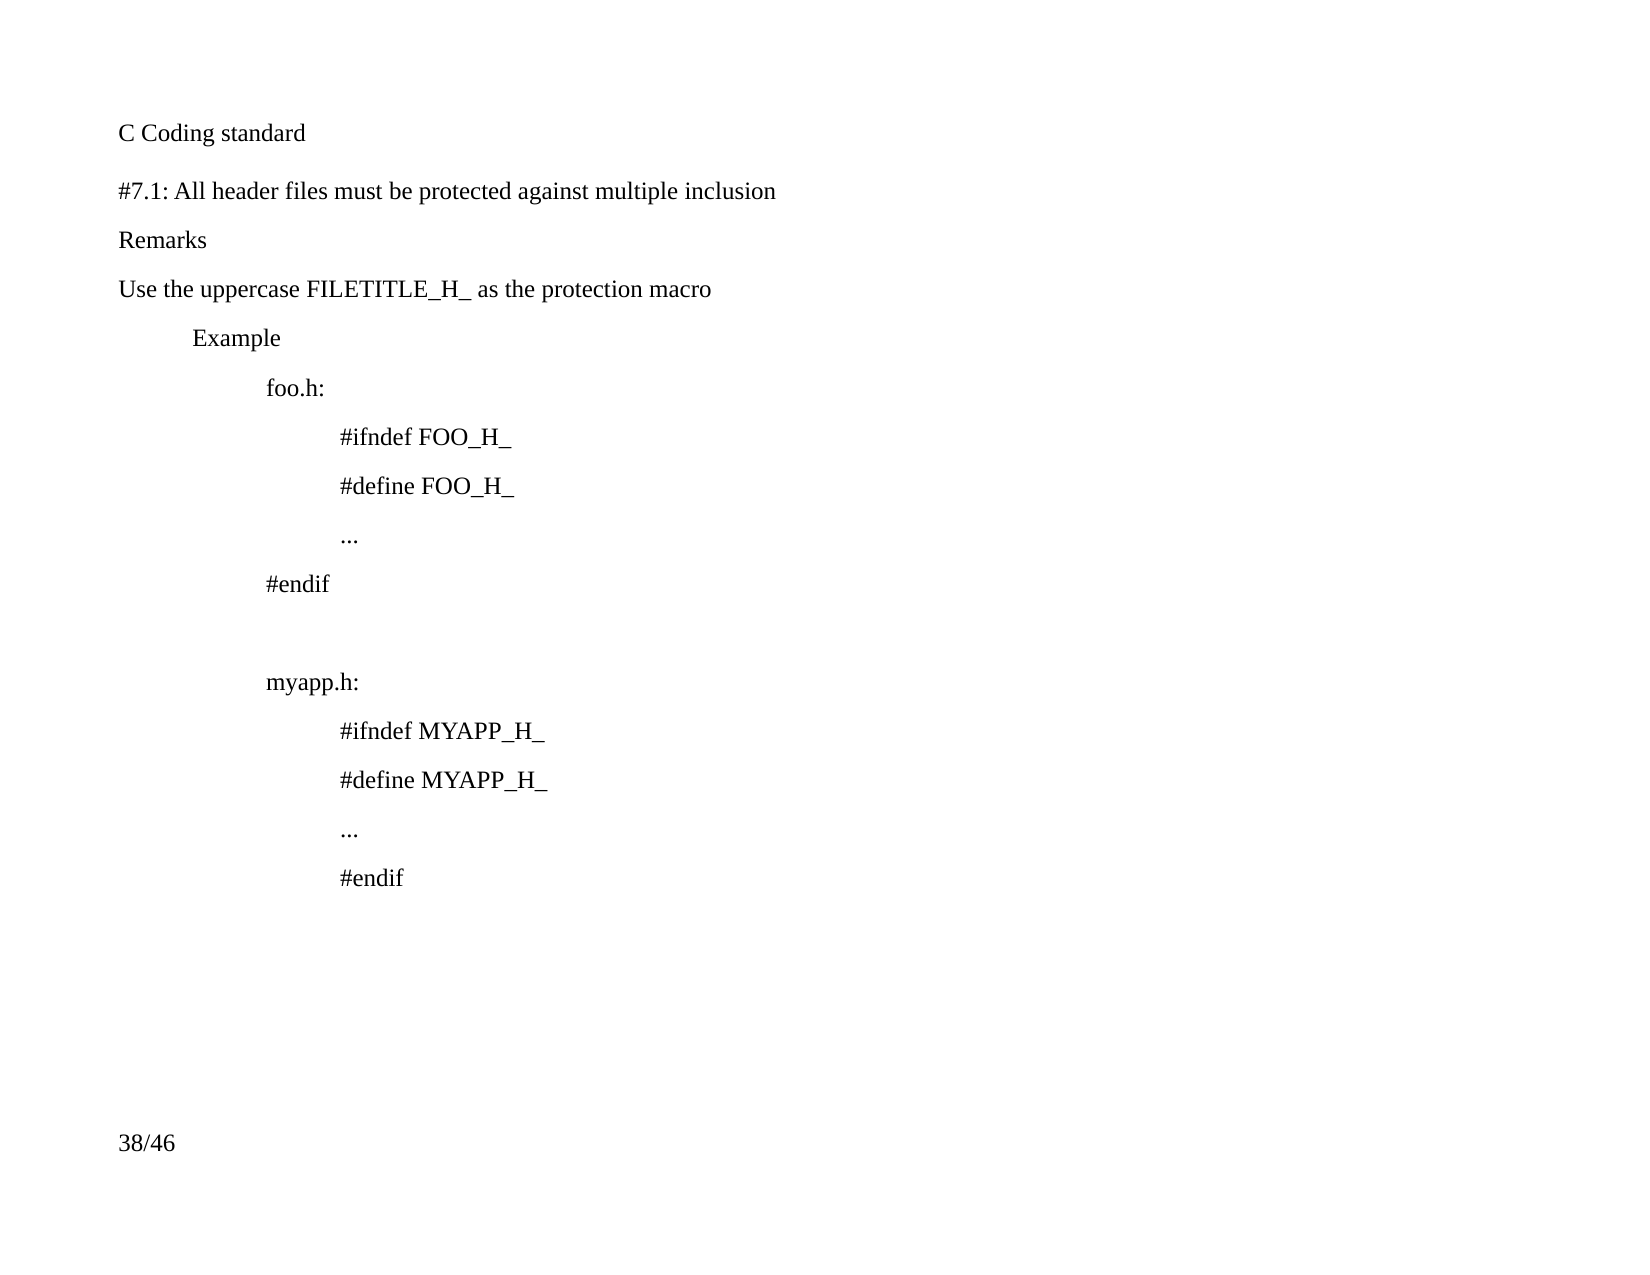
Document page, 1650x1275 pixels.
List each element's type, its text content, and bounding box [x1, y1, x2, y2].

text #define FOO_H_ [340, 471, 1532, 499]
text Use the uppercase FILETITLE_H_ as the protection macro [118, 274, 1532, 303]
text #ifndef FOO_H_ [340, 422, 1532, 450]
text #define MYAPP_H_ [340, 765, 1532, 794]
text ... [340, 520, 1532, 548]
text #endif [266, 569, 1532, 598]
text Example [192, 323, 1532, 352]
text myapp.h: [266, 667, 1532, 696]
text foo.h: [266, 373, 1532, 401]
text Remarks [118, 225, 1532, 254]
text #ifndef MYAPP_H_ [340, 716, 1532, 745]
text #endif [340, 863, 1532, 892]
text ... [340, 814, 1532, 843]
text #7.1: All header files must be protected against multiple inclusion [118, 176, 1532, 205]
